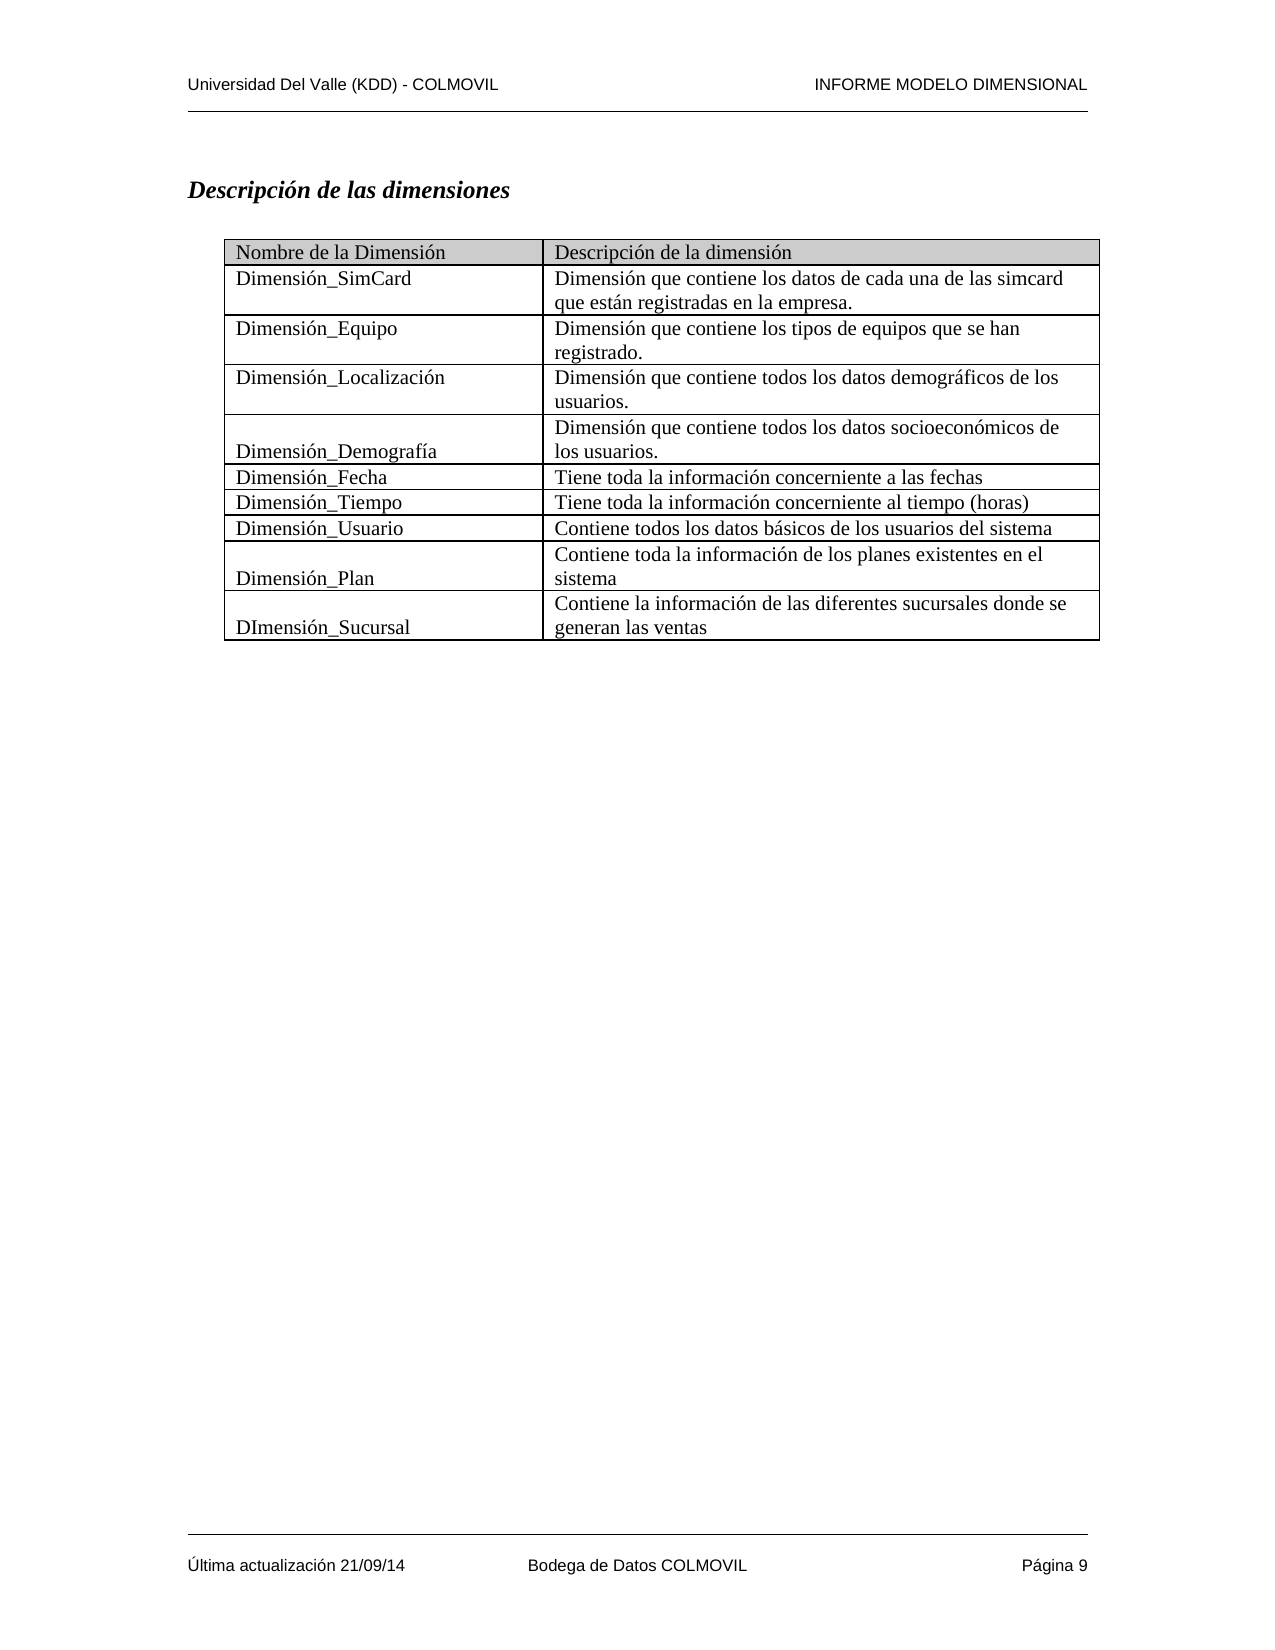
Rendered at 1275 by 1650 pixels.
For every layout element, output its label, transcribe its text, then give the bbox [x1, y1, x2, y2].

table_cell Dimensión que contiene todos los datos demográficos de los usuarios. [544, 365, 1099, 413]
table_cell Dimensión que contiene los datos de cada una de las simcard que están registradas en la empresa. [544, 266, 1099, 314]
table_cell Dimensión_Demografía [225, 415, 542, 463]
table_cell Tiene toda la información concerniente a las fechas [544, 465, 1099, 489]
table_cell Contiene toda la información de los planes existentes en el sistema [544, 542, 1099, 590]
table_cell Contiene todos los datos básicos de los usuarios del sistema [544, 516, 1099, 540]
table_cell Contiene la información de las diferentes sucursales donde se generan las ventas [544, 591, 1099, 639]
table_cell Dimensión_Fecha [225, 465, 542, 489]
table_cell DImensión_Sucursal [225, 591, 542, 639]
table_cell Dimensión_Usuario [225, 516, 542, 540]
table_cell Dimensión que contiene los tipos de equipos que se han registrado. [544, 316, 1099, 364]
table_cell Dimensión_Localización [225, 365, 542, 413]
table_cell Tiene toda la información concerniente al tiempo (horas) [544, 490, 1099, 514]
table_cell Dimensión que contiene todos los datos socioeconómicos de los usuarios. [544, 415, 1099, 463]
subtitle Descripción de las dimensiones [187, 175, 1087, 204]
table_cell Dimensión_Tiempo [225, 490, 542, 514]
table_cell Dimensión_SimCard [225, 266, 542, 314]
table_header Descripción de la dimensión [544, 240, 1099, 264]
table_cell Dimensión_Plan [225, 542, 542, 590]
table_cell Dimensión_Equipo [225, 316, 542, 364]
table_header Nombre de la Dimensión [225, 240, 542, 264]
